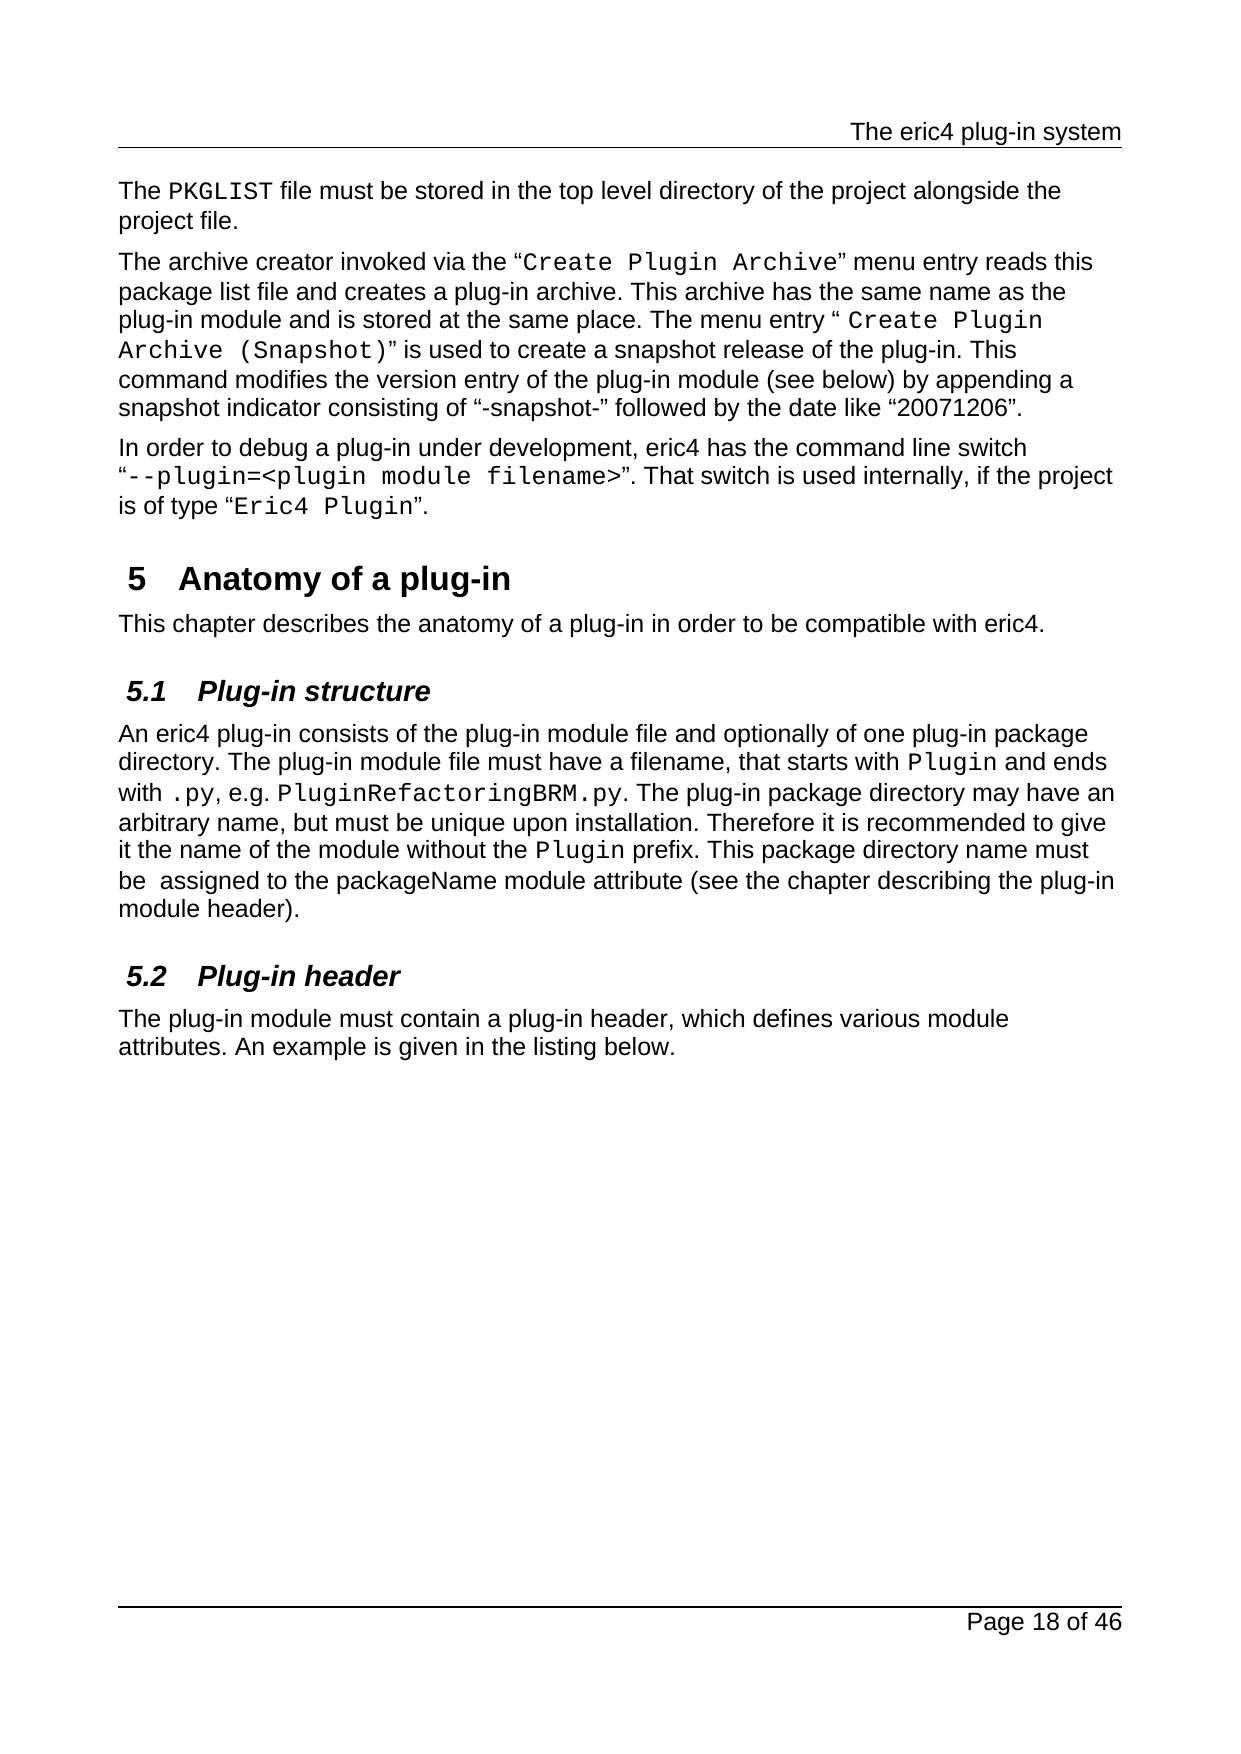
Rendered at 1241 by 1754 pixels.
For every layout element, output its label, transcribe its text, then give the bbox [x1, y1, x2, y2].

text An eric4 plug-in consists of the plug-in module file and optionally of one plug-in package directory. The plug-in module file must have a filename, that starts with Plugin and ends with .py, e.g. PluginRefactoringBRM.py. The plug-in package directory may have an arbitrary name, but must be unique upon installation. Therefore it is recommended to give it the name of the module without the Plugin prefix. This package directory name must be assigned to the packageName module attribute (see the chapter describing the plug-in module header). [118, 720, 1122, 922]
text The archive creator invoked via the “Create Plugin Archive” menu entry reads this package list file and creates a plug-in archive. This archive has the same name as the plug-in module and is stored at the same place. The menu entry “ Create Plugin Archive (Snapshot)” is used to create a snapshot release of the plug-in. This command modifies the version entry of the plug-in module (see below) by appending a snapshot indicator consisting of “-snapshot-” followed by the date like “20071206”. [118, 248, 1122, 422]
subtitle Plug-in header [118, 960, 1122, 992]
text This chapter describes the anatomy of a plug-in in order to be compatible with eric4. [118, 610, 1122, 638]
text The plug-in module must contain a plug-in header, which defines various module attributes. An example is given in the listing below. [118, 1005, 1122, 1061]
text The PKGLIST file must be stored in the top level directory of the project alongside the project file. [118, 177, 1122, 235]
subtitle Plug-in structure [118, 675, 1122, 708]
text In order to debug a plug-in under development, eric4 has the command line switch “--plugin=<plugin module filename>”. That switch is used internally, if the project is of type “Eric4 Plugin”. [118, 434, 1122, 522]
subtitle Anatomy of a plug-in [118, 560, 1122, 597]
